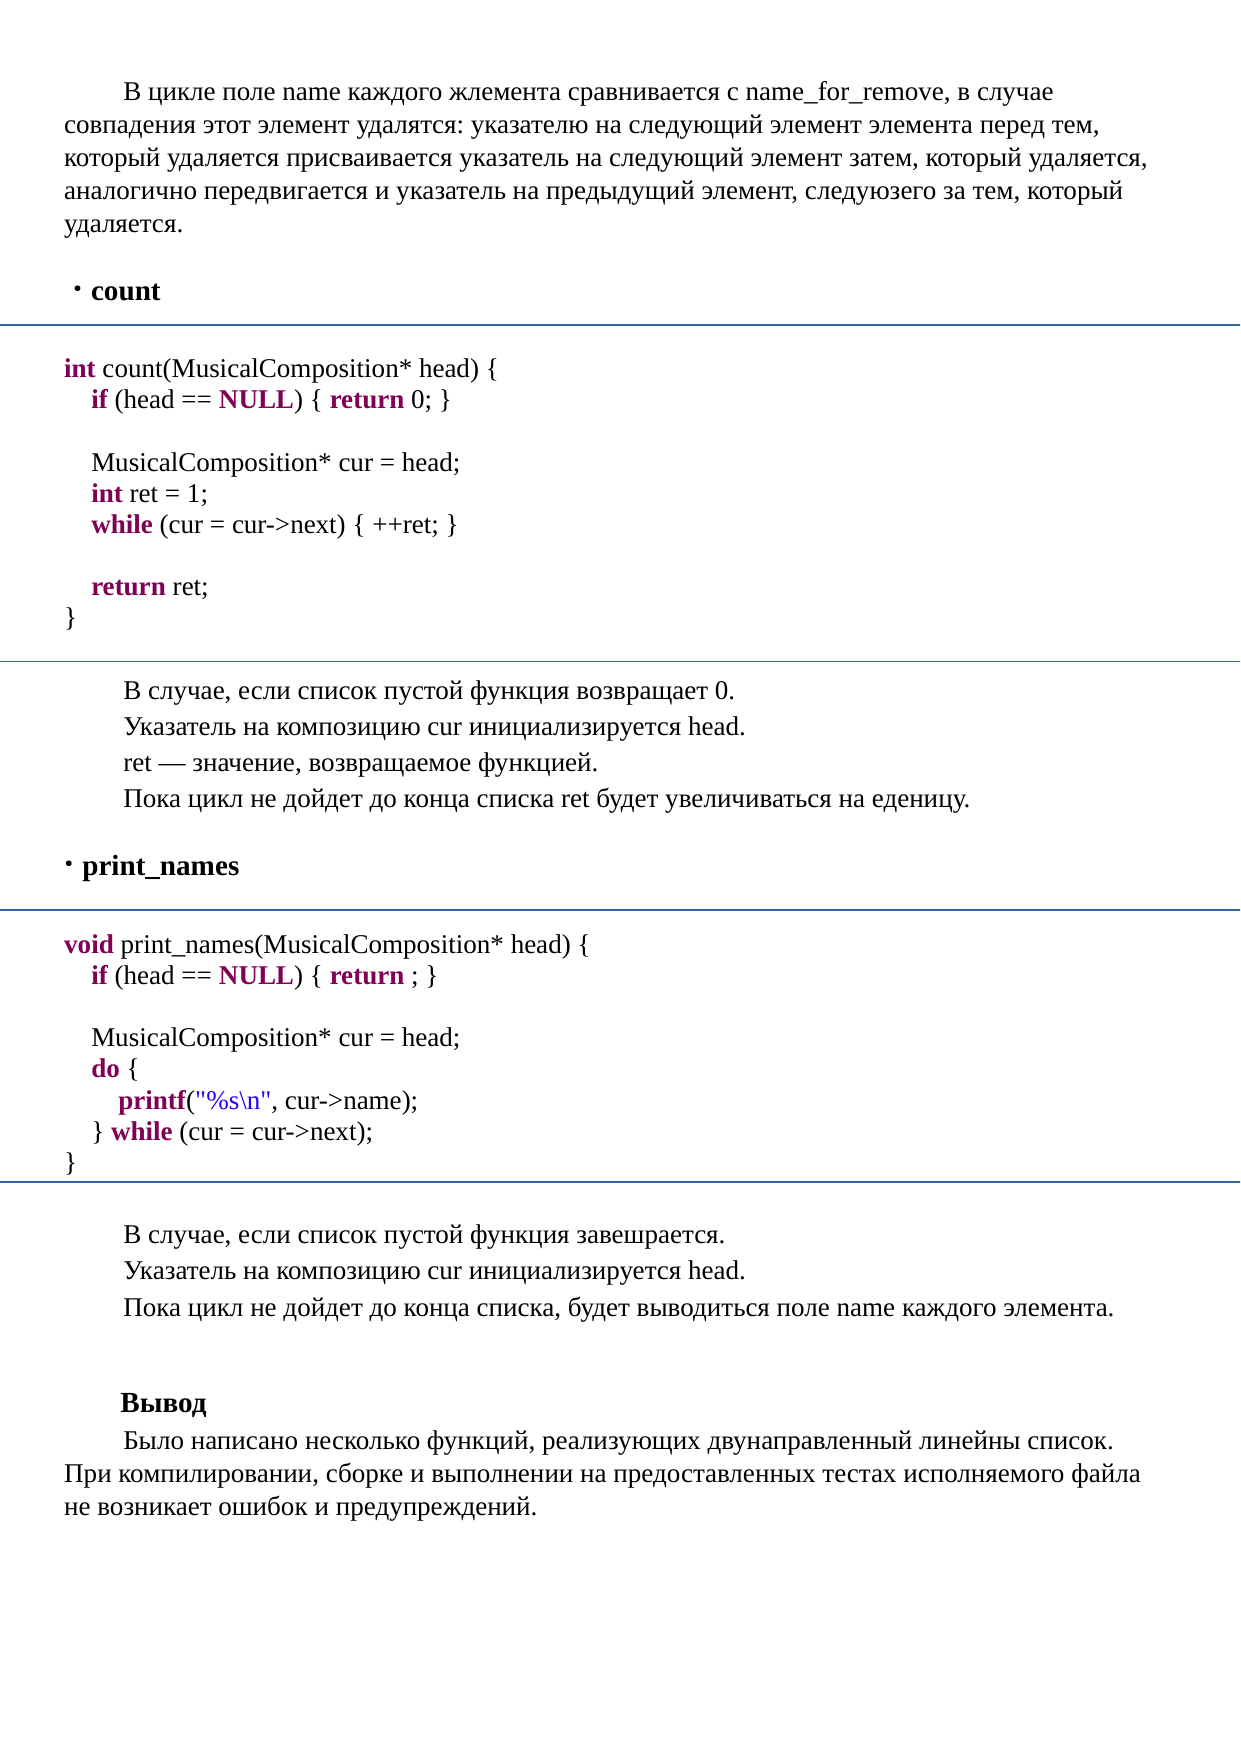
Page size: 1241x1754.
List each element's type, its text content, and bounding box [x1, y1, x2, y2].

text В случае, если список пустой функция возвращает 0. [64, 674, 1173, 705]
subtitle Вывод [64, 1385, 1173, 1418]
text } while (cur = cur->next); [64, 1115, 1173, 1146]
text void print_names(MusicalComposition* head) { [64, 928, 1173, 959]
text В случае, если список пустой функция завешрается. [64, 1218, 1173, 1249]
text MusicalComposition* cur = head; [64, 1021, 1173, 1053]
text while (cur = cur->next) { ++ret; } [64, 508, 1173, 539]
text printf("%s\n", cur->name); [64, 1084, 1173, 1115]
text do { [64, 1053, 1173, 1084]
text } [64, 1146, 1155, 1177]
text Пока цикл не дойдет до конца списка ret будет увеличиваться на еденицу. [64, 782, 1155, 813]
text ret — значение, возвращаемое функцией. [64, 746, 1155, 777]
text Пока цикл не дойдет до конца списка, будет выводиться поле name каждого элемента. [64, 1291, 1155, 1322]
text Было написано несколько функций, реализующих двунаправленный линейны список. При компилировании, сборке и выполнении на предоставленных тестах исполняемого файла не возникает ошибок и предупреждений. [64, 1424, 1155, 1521]
text if (head == NULL) { return ; } [64, 959, 1173, 990]
text return ret; [64, 570, 1173, 602]
subtitle · print_names [64, 840, 1173, 886]
text Указатель на композицию cur инициализируется head. [64, 1254, 1155, 1286]
text В цикле поле name каждого жлемента сравнивается с name_for_remove, в случае совпадения этот элемент удалятcя: указателю на следующий элемент элемента перед тем, который удаляется присваивается указатель на следующий элемент затем, который удаляется, аналогично передвигается и указатель на предыдущий элемент, следуюзего за тем, который удаляется. [64, 75, 1155, 238]
text Указатель на композицию cur инициализируется head. [64, 710, 1155, 741]
text if (head == NULL) { return 0; } [64, 383, 1173, 415]
text MusicalComposition* cur = head; [64, 446, 1173, 477]
subtitle · count [64, 264, 1173, 310]
text } [64, 602, 1155, 633]
text int ret = 1; [64, 477, 1173, 508]
text int count(MusicalComposition* head) { [64, 352, 1173, 383]
